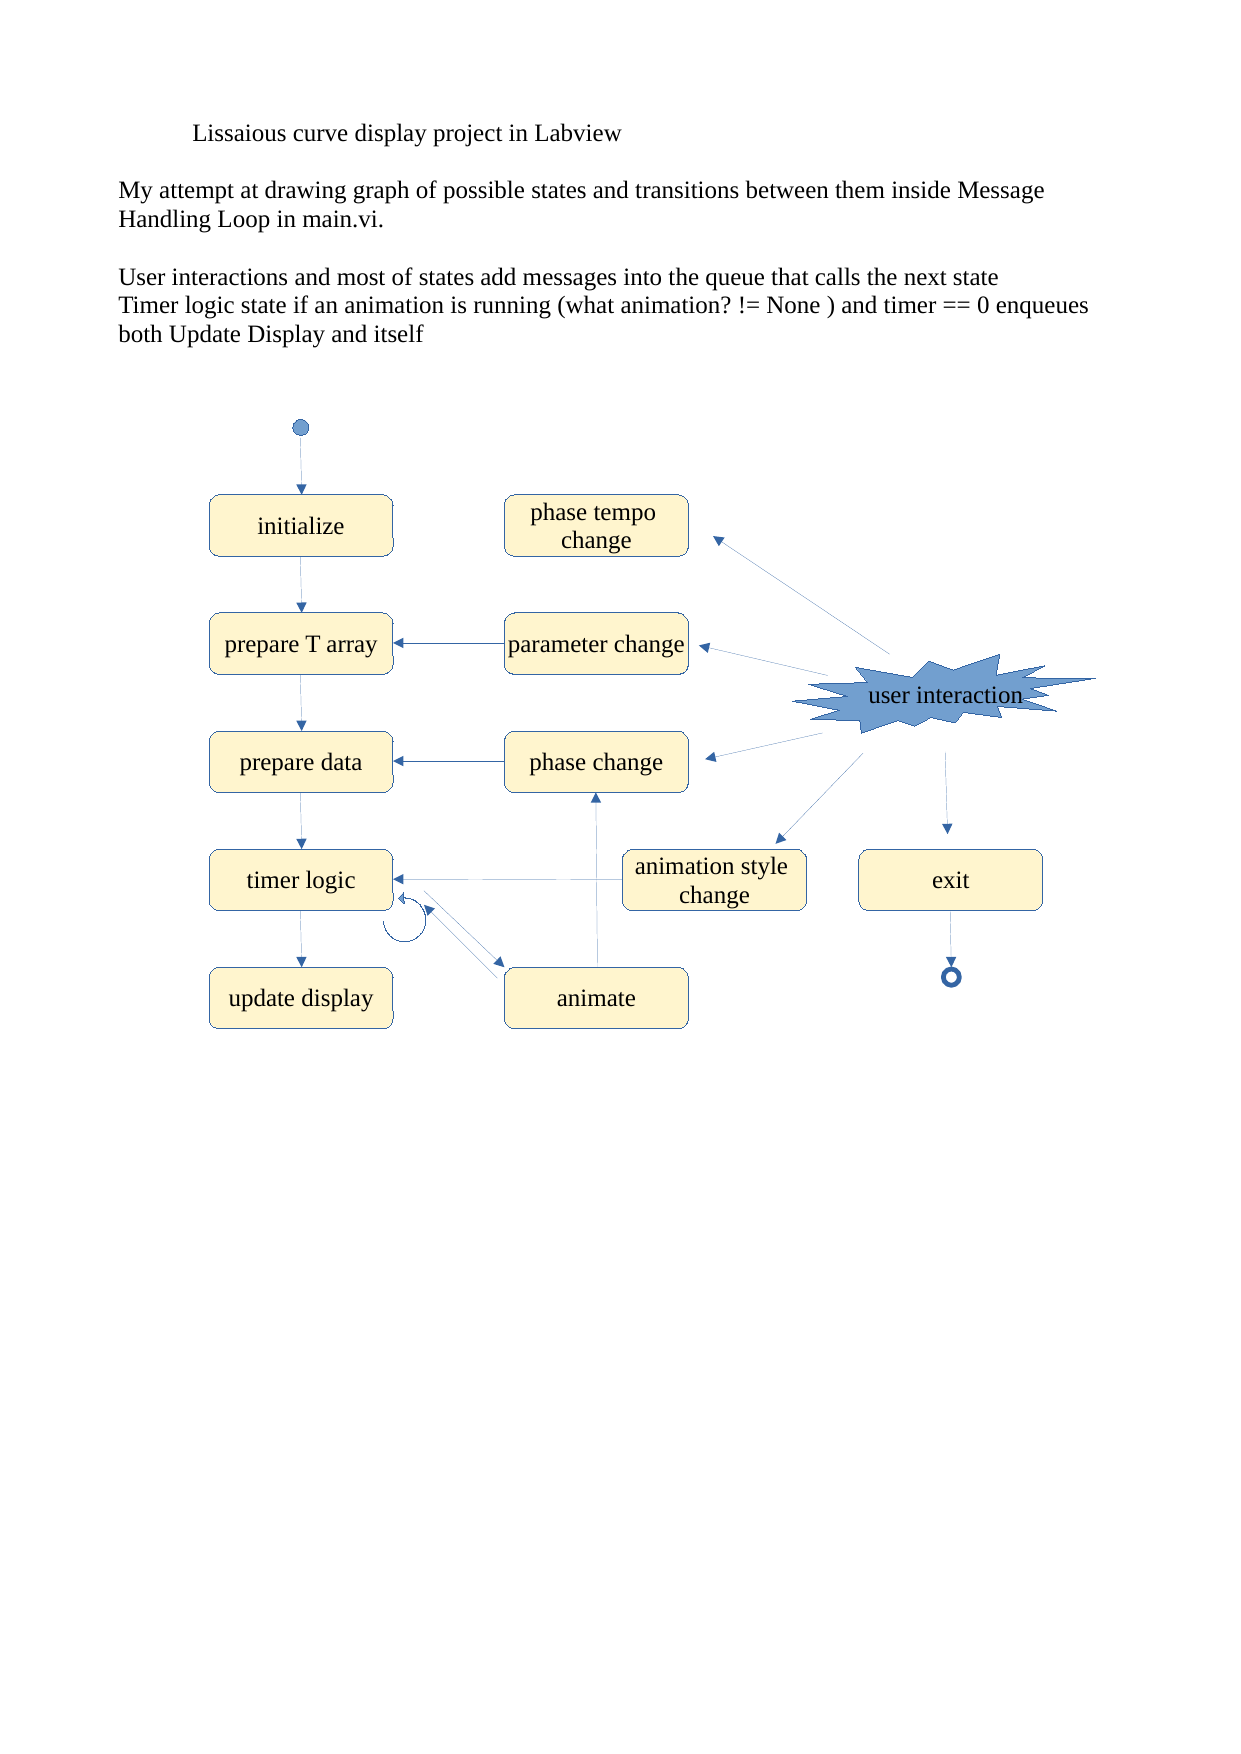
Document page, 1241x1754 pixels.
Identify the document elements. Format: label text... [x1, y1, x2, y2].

text Lissaious curve display project in Labview [118, 118, 1122, 147]
text User interactions and most of states add messages into the queue that calls the next state [118, 262, 1122, 291]
text Timer logic state if an animation is running (what animation? != None ) and timer == 0 enqueues both Update Display and itself [118, 291, 1122, 348]
text My attempt at drawing graph of possible states and transitions between them inside Message Handling Loop in main.vi. [118, 176, 1122, 233]
